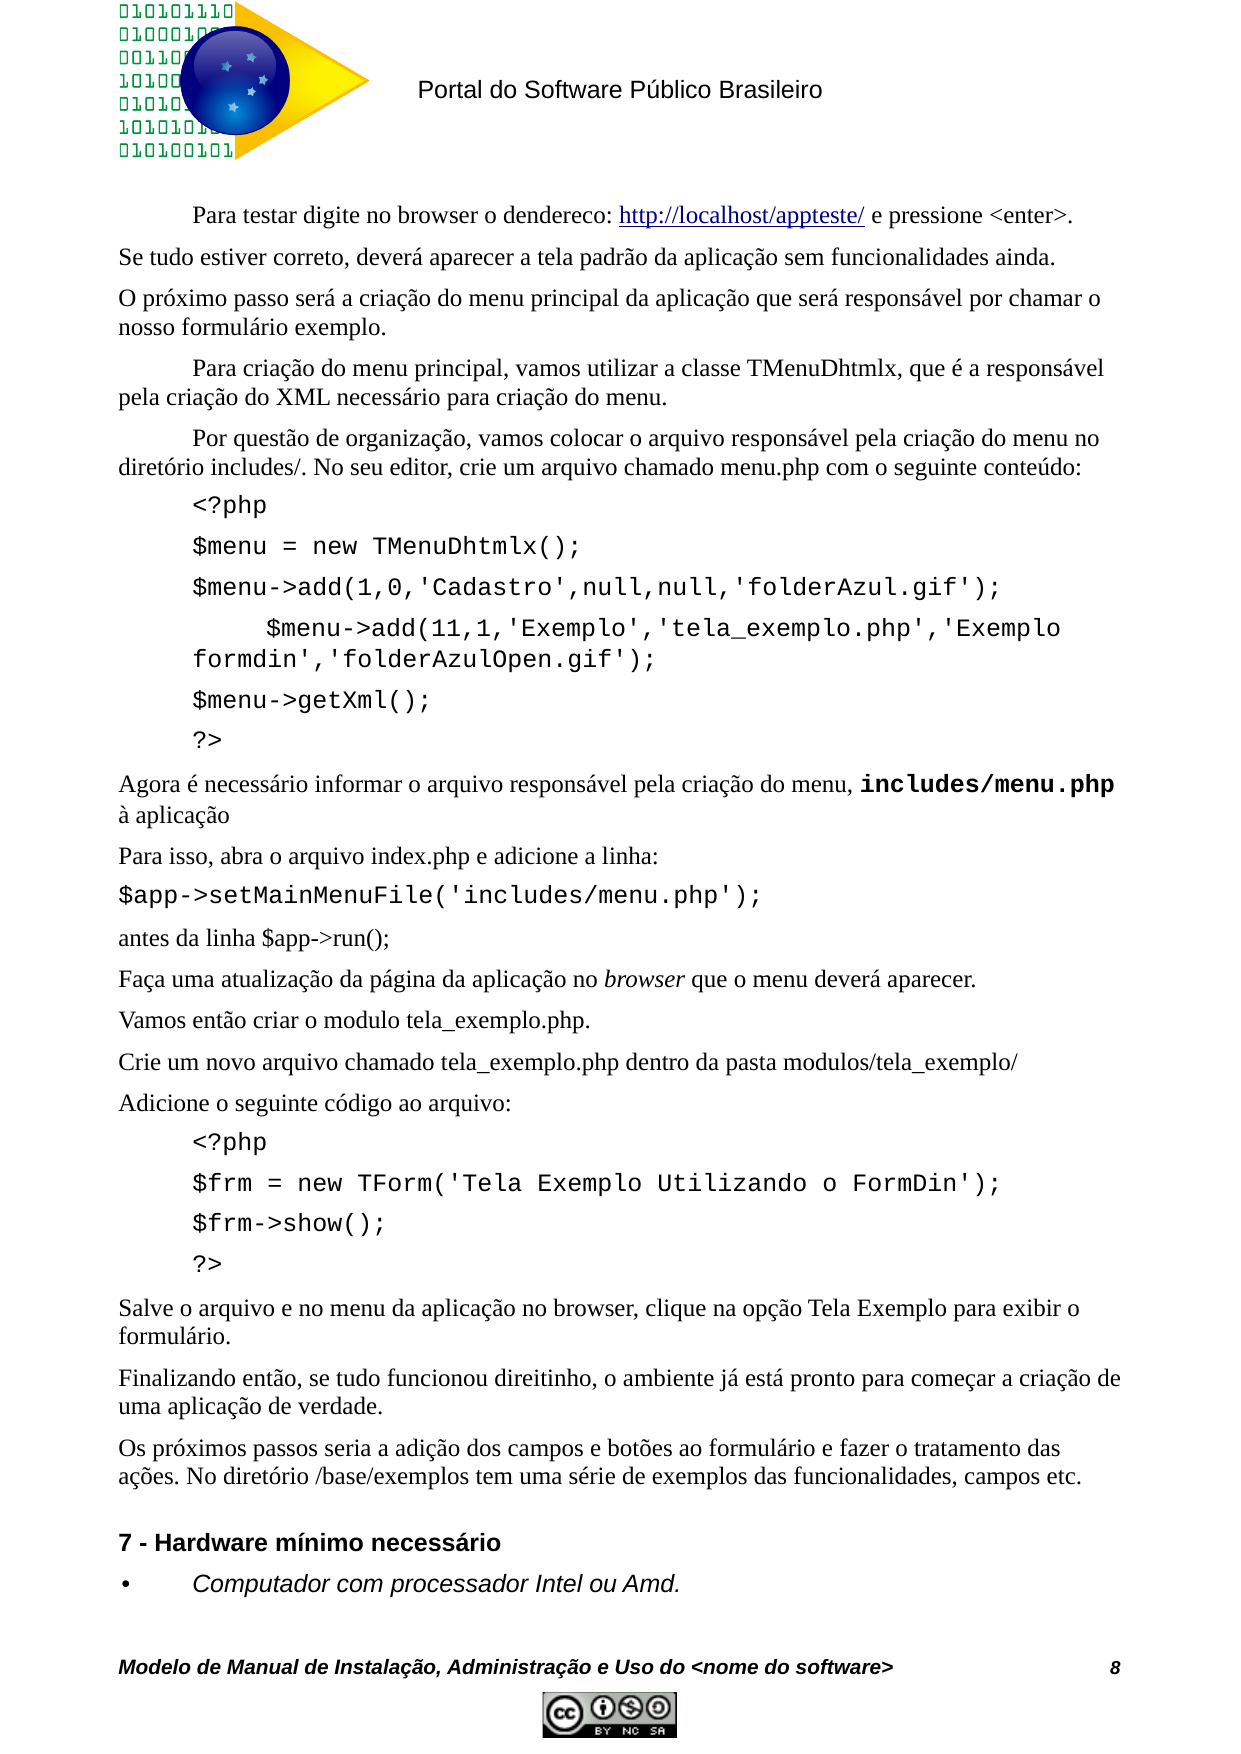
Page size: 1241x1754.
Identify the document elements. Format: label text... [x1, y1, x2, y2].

text Faça uma atualização da página da aplicação no browser que o menu deverá aparecer. [118, 964, 1122, 993]
subtitle 7 - Hardware mínimo necessário [118, 1528, 1122, 1556]
list Computador com processador Intel ou Amd. [118, 1569, 1122, 1600]
text O próximo passo será a criação do menu principal da aplicação que será responsável por chamar o nosso formulário exemplo. [118, 283, 1122, 341]
text Finalizando então, se tudo funcionou direitinho, o ambiente já está pronto para começar a criação de uma aplicação de verdade. [118, 1363, 1122, 1420]
text $menu = new TMenuDhtmlx(); [118, 534, 1122, 562]
text $menu->getXml(); [118, 687, 1122, 716]
text Os próximos passos seria a adição dos campos e botões ao formulário e fazer o tratamento das ações. No diretório /base/exemplos tem uma série de exemplos das funcionalidades, campos etc. [118, 1433, 1122, 1490]
text <?php [118, 493, 1122, 521]
picture [119, 1, 370, 160]
text Salve o arquivo e no menu da aplicação no browser, clique na opção Tela Exemplo para exibir o formulário. [118, 1293, 1122, 1350]
text $menu->add(11,1,'Exemplo','tela_exemplo.php','Exemplo formdin','folderAzulOpen.gif'); [192, 616, 1122, 675]
text ?> [118, 728, 1122, 756]
text ?> [192, 1252, 1122, 1280]
text $frm = new TForm('Tela Exemplo Utilizando o FormDin'); [192, 1170, 1122, 1198]
text Para criação do menu principal, vamos utilizar a classe TMenuDhtmlx, que é a responsável pela criação do XML necessário para criação do menu. [118, 353, 1122, 411]
text Se tudo estiver correto, deverá aparecer a tela padrão da aplicação sem funcionalidades ainda. [118, 242, 1122, 271]
text $app->setMainMenuFile('includes/menu.php'); [118, 882, 1122, 911]
text <?php [192, 1129, 1122, 1158]
text Vamos então criar o modulo tela_exemplo.php. [118, 1006, 1122, 1034]
text $frm->show(); [192, 1211, 1122, 1239]
text Crie um novo arquivo chamado tela_exemplo.php dentro da pasta modulos/tela_exemplo/ [118, 1047, 1122, 1076]
text Adicione o seguinte código ao arquivo: [118, 1088, 1122, 1117]
text $menu->add(1,0,'Cadastro',null,null,'folderAzul.gif'); [118, 575, 1122, 603]
text antes da linha $app->run(); [118, 923, 1122, 952]
text Por questão de organização, vamos colocar o arquivo responsável pela criação do menu no diretório includes/. No seu editor, crie um arquivo chamado menu.php com o seguinte conteúdo: [118, 423, 1122, 481]
text Para isso, abra o arquivo index.php e adicione a linha: [118, 841, 1122, 870]
text Para testar digite no browser o dendereco: http://localhost/appteste/ e pressione <enter>. [118, 201, 1122, 229]
text Agora é necessário informar o arquivo responsável pela criação do menu, includes/menu.php à aplicação [118, 769, 1122, 828]
picture [542, 1692, 677, 1738]
